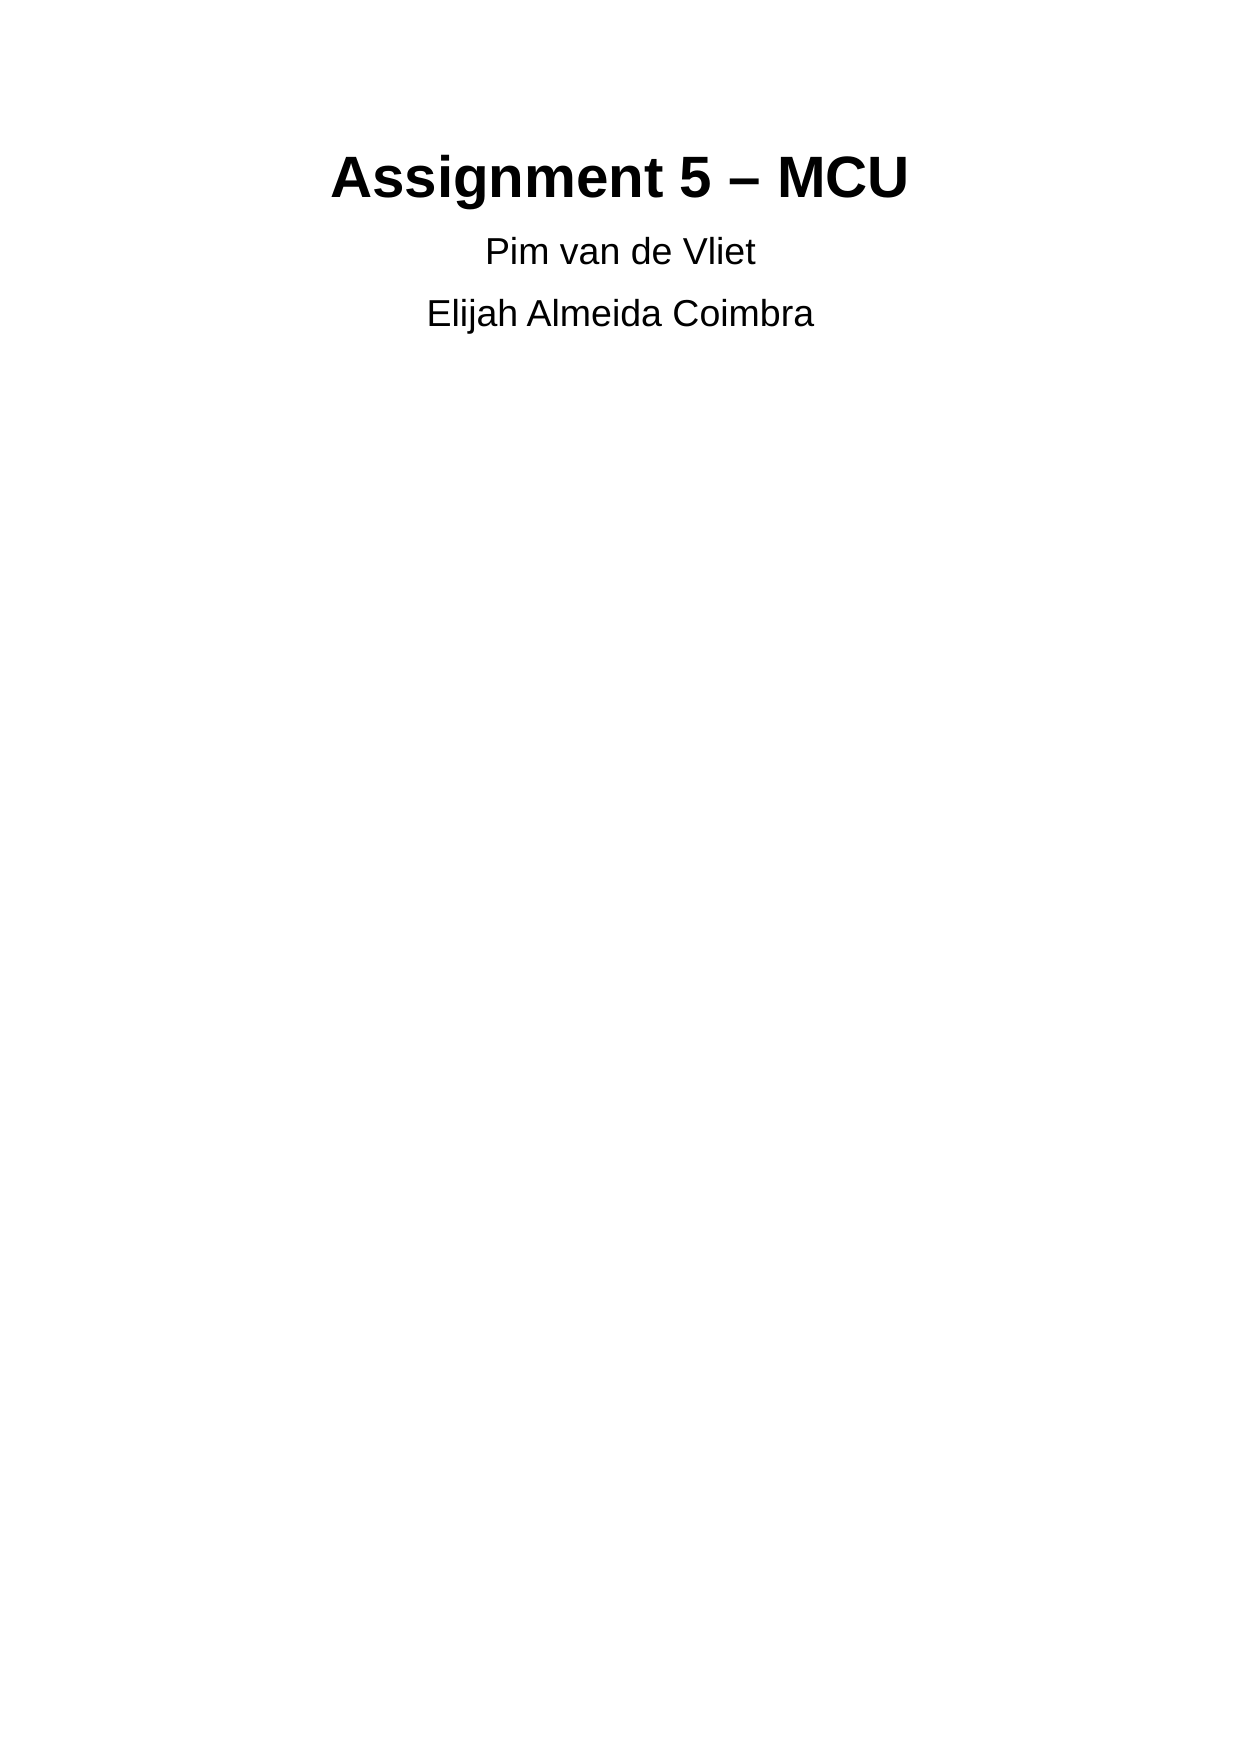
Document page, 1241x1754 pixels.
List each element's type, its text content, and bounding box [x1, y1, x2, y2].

title Assignment 5 – MCU [118, 143, 1122, 210]
subtitle Pim van de Vliet [118, 229, 1122, 272]
subtitle Elijah Almeida Coimbra [118, 291, 1122, 334]
